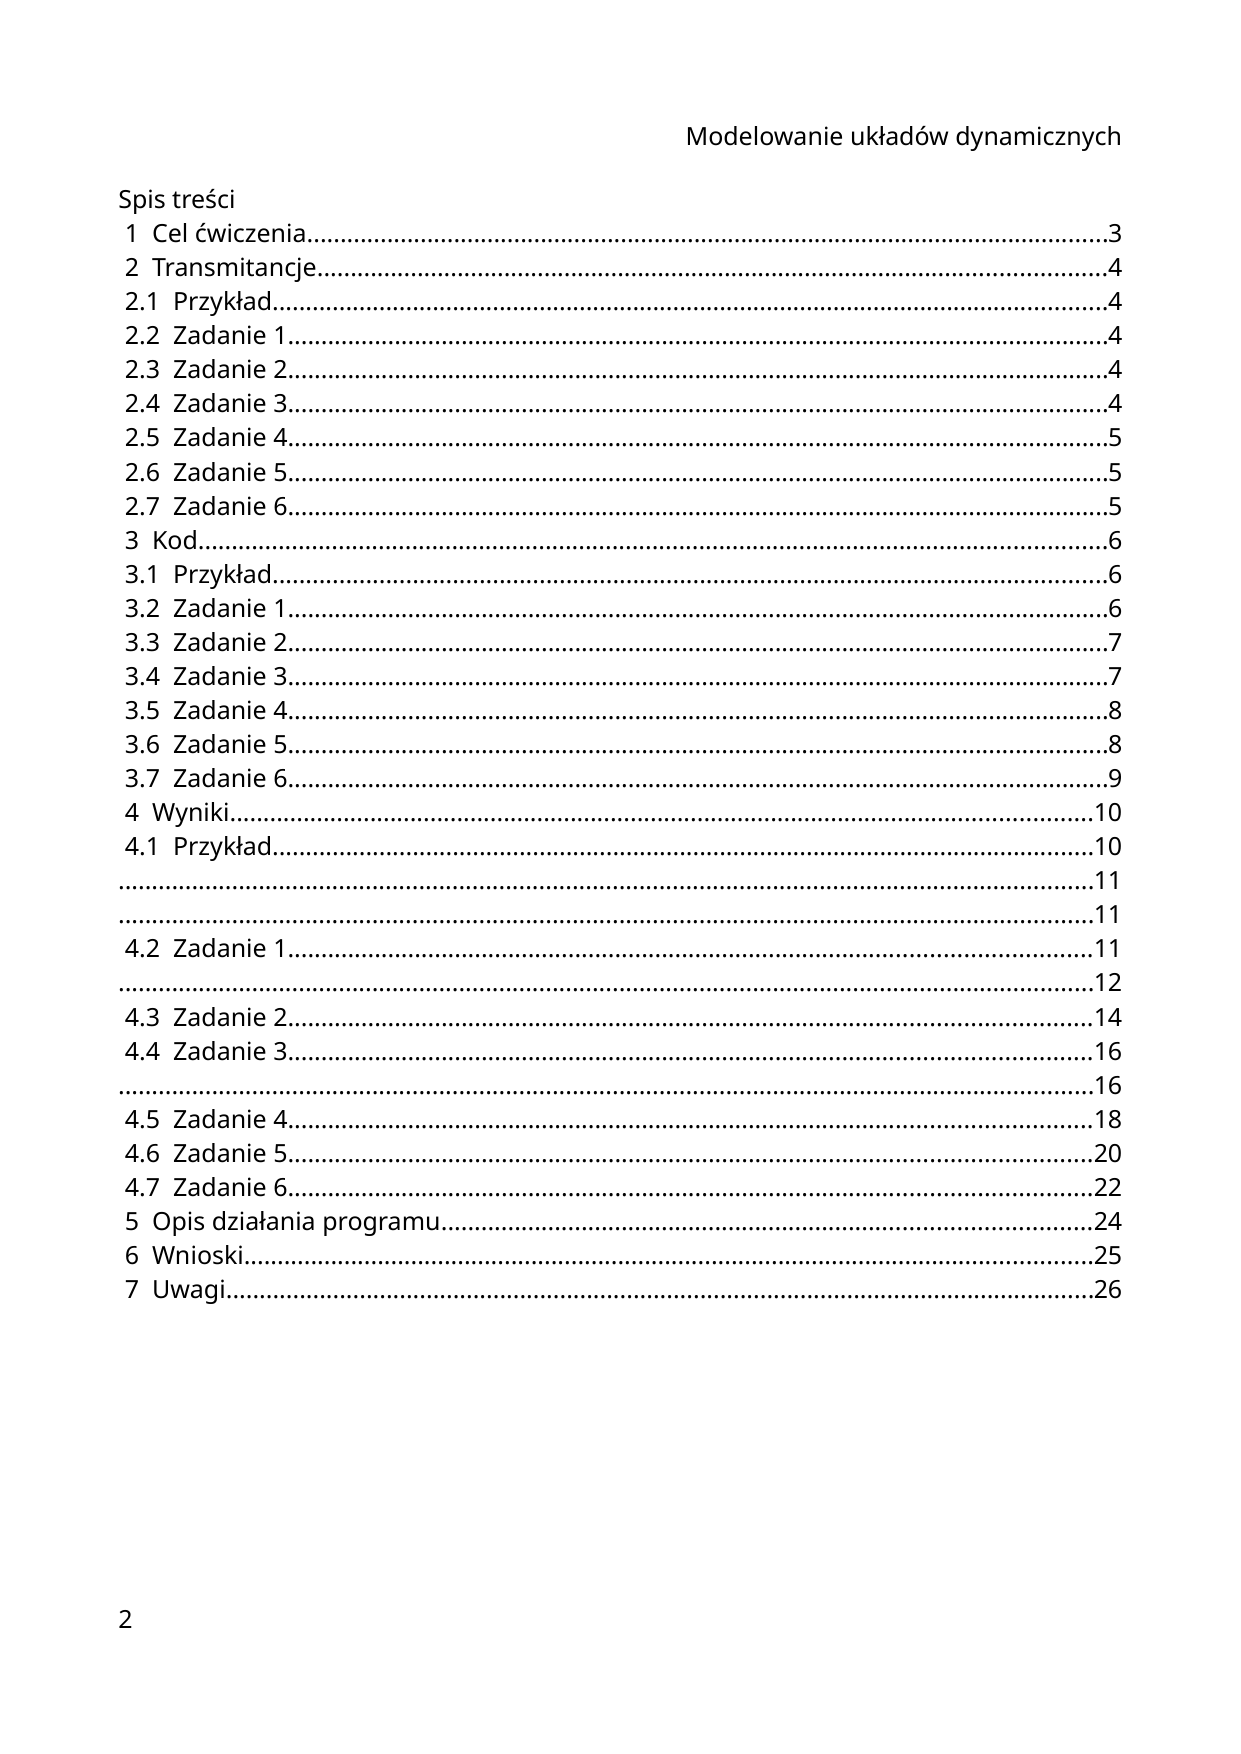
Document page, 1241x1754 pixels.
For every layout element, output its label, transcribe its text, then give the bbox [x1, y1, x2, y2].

text 3 Kod 6 [118, 522, 1122, 556]
text 4.2 Zadanie 1. 11 [118, 931, 1122, 965]
text 12 [118, 965, 1122, 999]
text 4.5 Zadanie 4. 18 [118, 1101, 1122, 1135]
text 2.1 Przykład 4 [118, 284, 1122, 318]
text 4.3 Zadanie 2. 14 [118, 999, 1122, 1033]
text 7 Uwagi 26 [118, 1272, 1122, 1306]
text 3.3 Zadanie 2. 7 [118, 624, 1122, 658]
text 3.7 Zadanie 6. 9 [118, 761, 1122, 795]
text 3.5 Zadanie 4. 8 [118, 693, 1122, 727]
text 2.7 Zadanie 6. 5 [118, 488, 1122, 522]
text 2.3 Zadanie 2. 4 [118, 352, 1122, 386]
text 4.1 Przykład 10 [118, 829, 1122, 863]
text 4 Wyniki 10 [118, 795, 1122, 829]
text 11 [118, 863, 1122, 897]
text 1 Cel ćwiczenia 3 [118, 216, 1122, 250]
text 2.4 Zadanie 3. 4 [118, 386, 1122, 420]
text 16 [118, 1067, 1122, 1101]
text 6 Wnioski 25 [118, 1238, 1122, 1272]
text 2.5 Zadanie 4. 5 [118, 420, 1122, 454]
text Spis treści [118, 182, 1122, 216]
text 4.6 Zadanie 5. 20 [118, 1135, 1122, 1169]
text 11 [118, 897, 1122, 931]
text 2.2 Zadanie 1. 4 [118, 318, 1122, 352]
text 2.6 Zadanie 5. 5 [118, 454, 1122, 488]
text 3.2 Zadanie 1. 6 [118, 590, 1122, 624]
text 4.7 Zadanie 6. 22 [118, 1169, 1122, 1203]
text 3.1 Przykład 6 [118, 556, 1122, 590]
text 3.4 Zadanie 3. 7 [118, 658, 1122, 693]
text 4.4 Zadanie 3. 16 [118, 1033, 1122, 1067]
text 3.6 Zadanie 5. 8 [118, 727, 1122, 761]
text 5 Opis działania programu 24 [118, 1203, 1122, 1238]
text 2 Transmitancje 4 [118, 250, 1122, 284]
